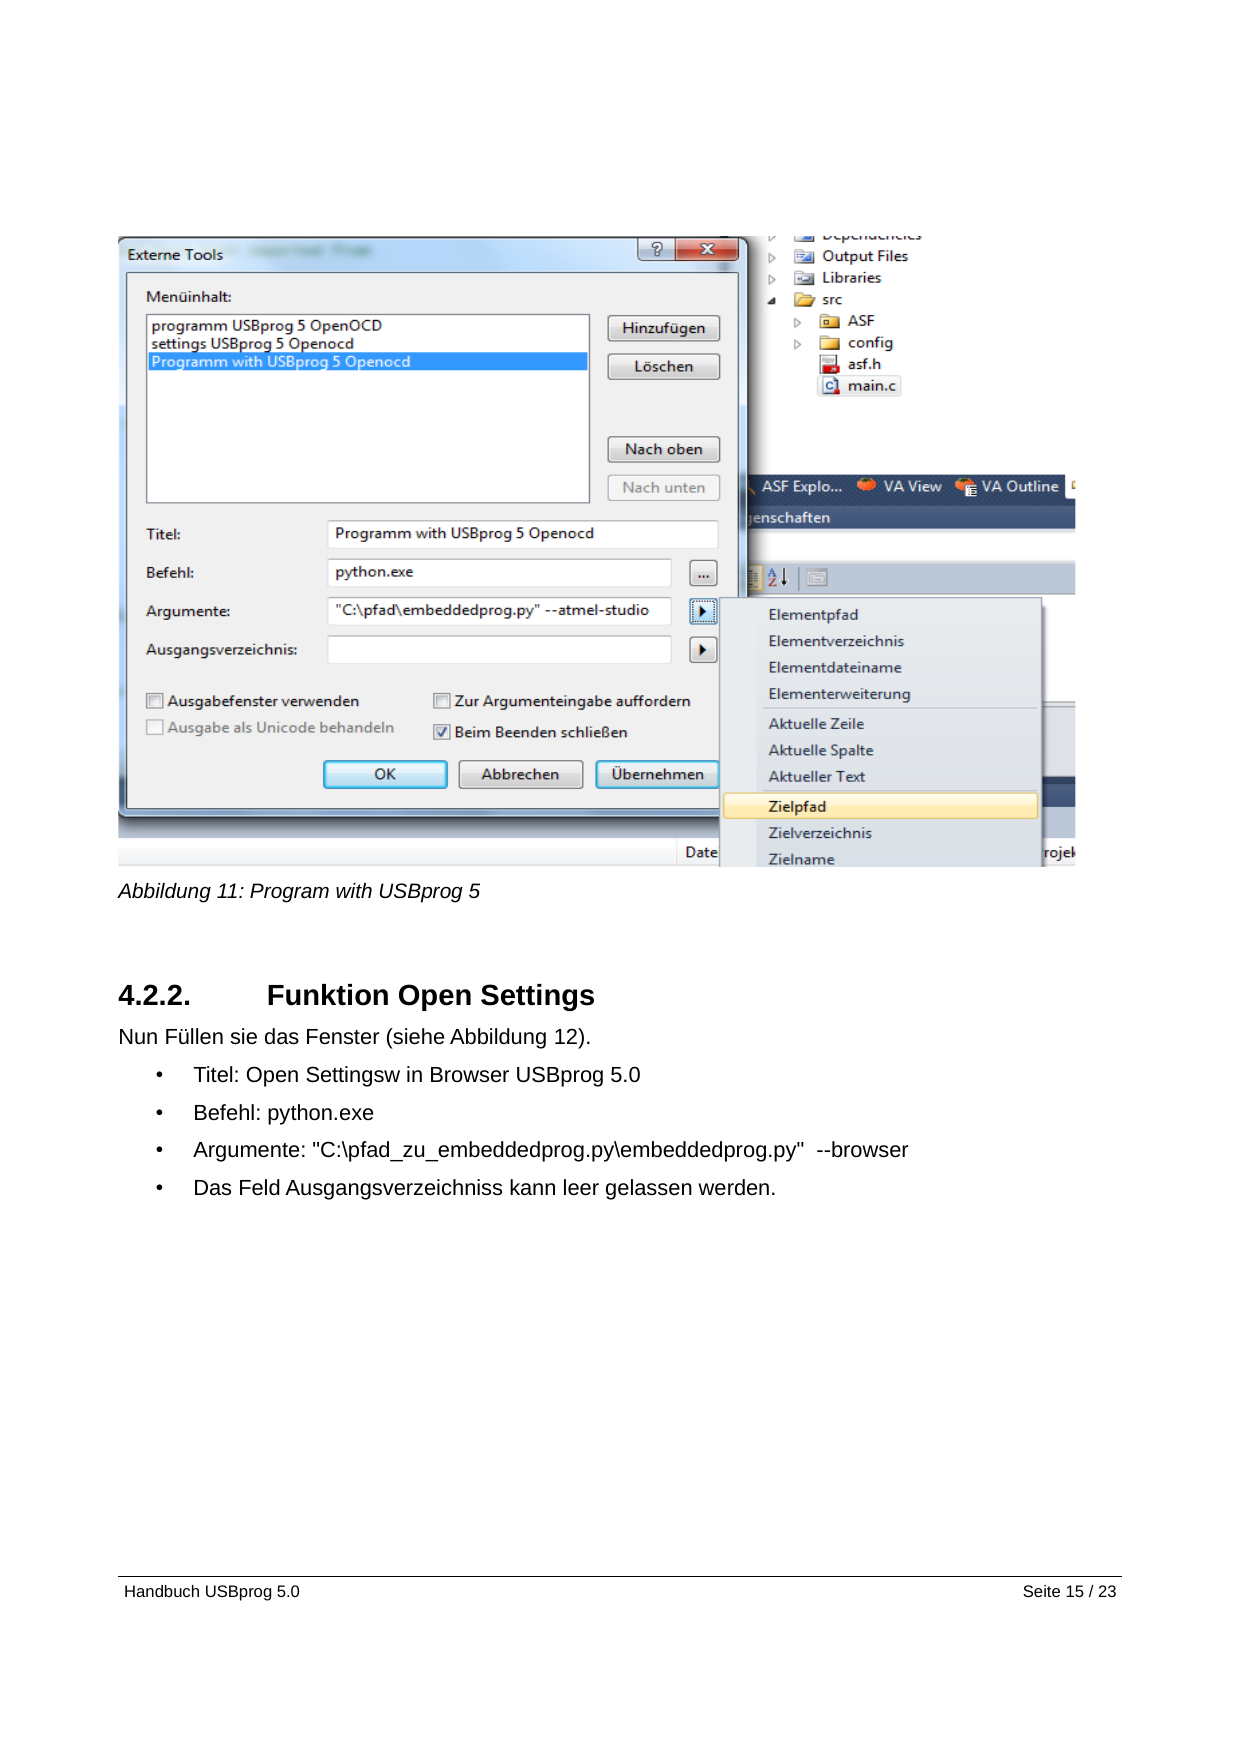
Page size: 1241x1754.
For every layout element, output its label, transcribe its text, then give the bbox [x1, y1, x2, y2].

picture [118, 236, 1076, 867]
subtitle Funktion Open Settings [118, 978, 1122, 1011]
list Das Feld Ausgangsverzeichniss kann leer gelassen werden. [156, 1175, 1122, 1200]
list Befehl: python.exe [156, 1099, 1122, 1124]
text Abbildung 11: Program with USBprog 5 [118, 867, 1075, 903]
list Argumente: "C:\pfad_zu_embeddedprog.py\embeddedprog.py" --browser [156, 1137, 1122, 1162]
text Nun Füllen sie das Fenster (siehe Abbildung 12). [118, 1024, 1122, 1049]
list Titel: Open Settingsw in Browser USBprog 5.0 [156, 1062, 1122, 1087]
